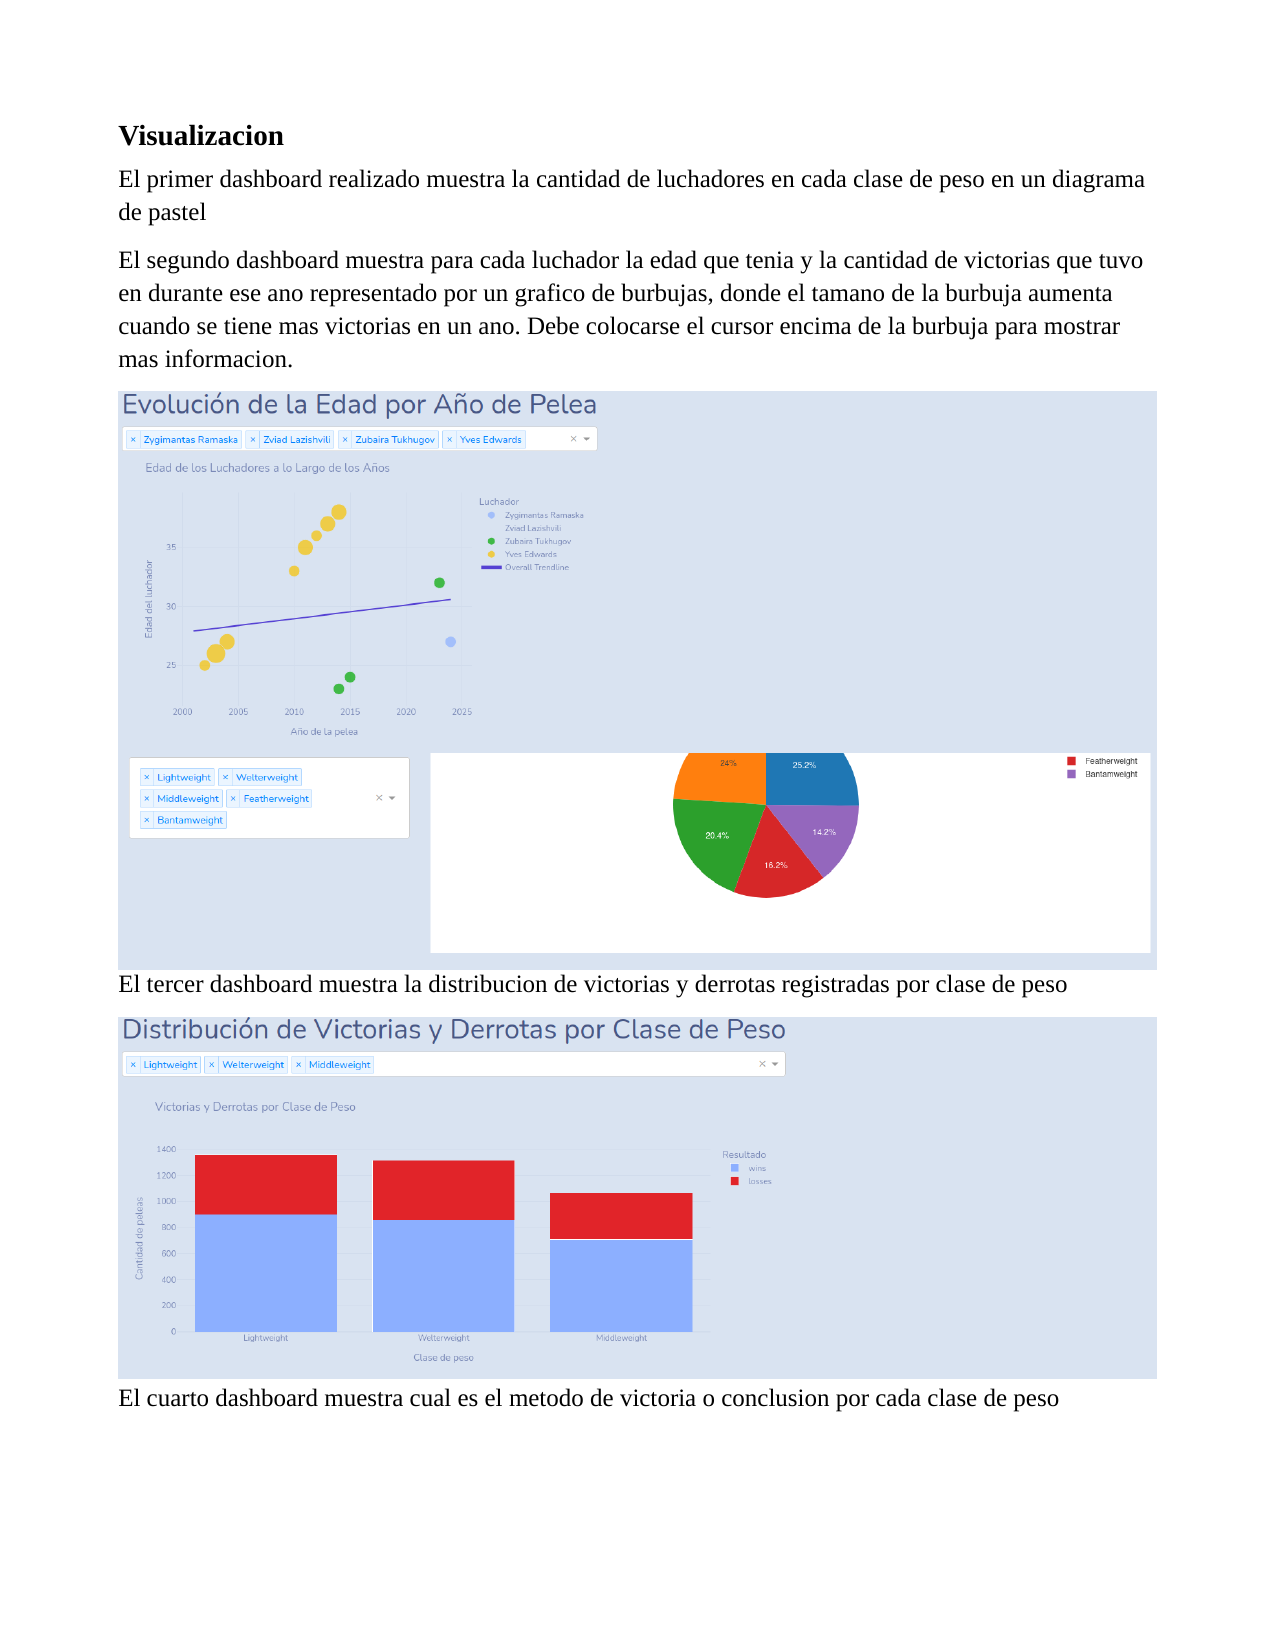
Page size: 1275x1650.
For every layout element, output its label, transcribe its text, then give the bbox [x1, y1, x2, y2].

text El tercer dashboard muestra la distribucion de victorias y derrotas registradas por clase de peso [118, 970, 1157, 998]
text El primer dashboard realizado muestra la cantidad de luchadores en cada clase de peso en un diagrama de pastel [118, 164, 1157, 226]
subtitle Visualizacion [118, 118, 1157, 152]
picture [118, 391, 1157, 970]
text El segundo dashboard muestra para cada luchador la edad que tenia y la cantidad de victorias que tuvo en durante ese ano representado por un grafico de burbujas, donde el tamano de la burbuja aumenta cuando se tiene mas victorias en un ano. Debe colocarse el cursor encima de la burbuja para mostrar mas informacion. [118, 245, 1157, 373]
text El cuarto dashboard muestra cual es el metodo de victoria o conclusion por cada clase de peso [118, 1379, 1157, 1412]
picture [118, 1017, 1157, 1379]
